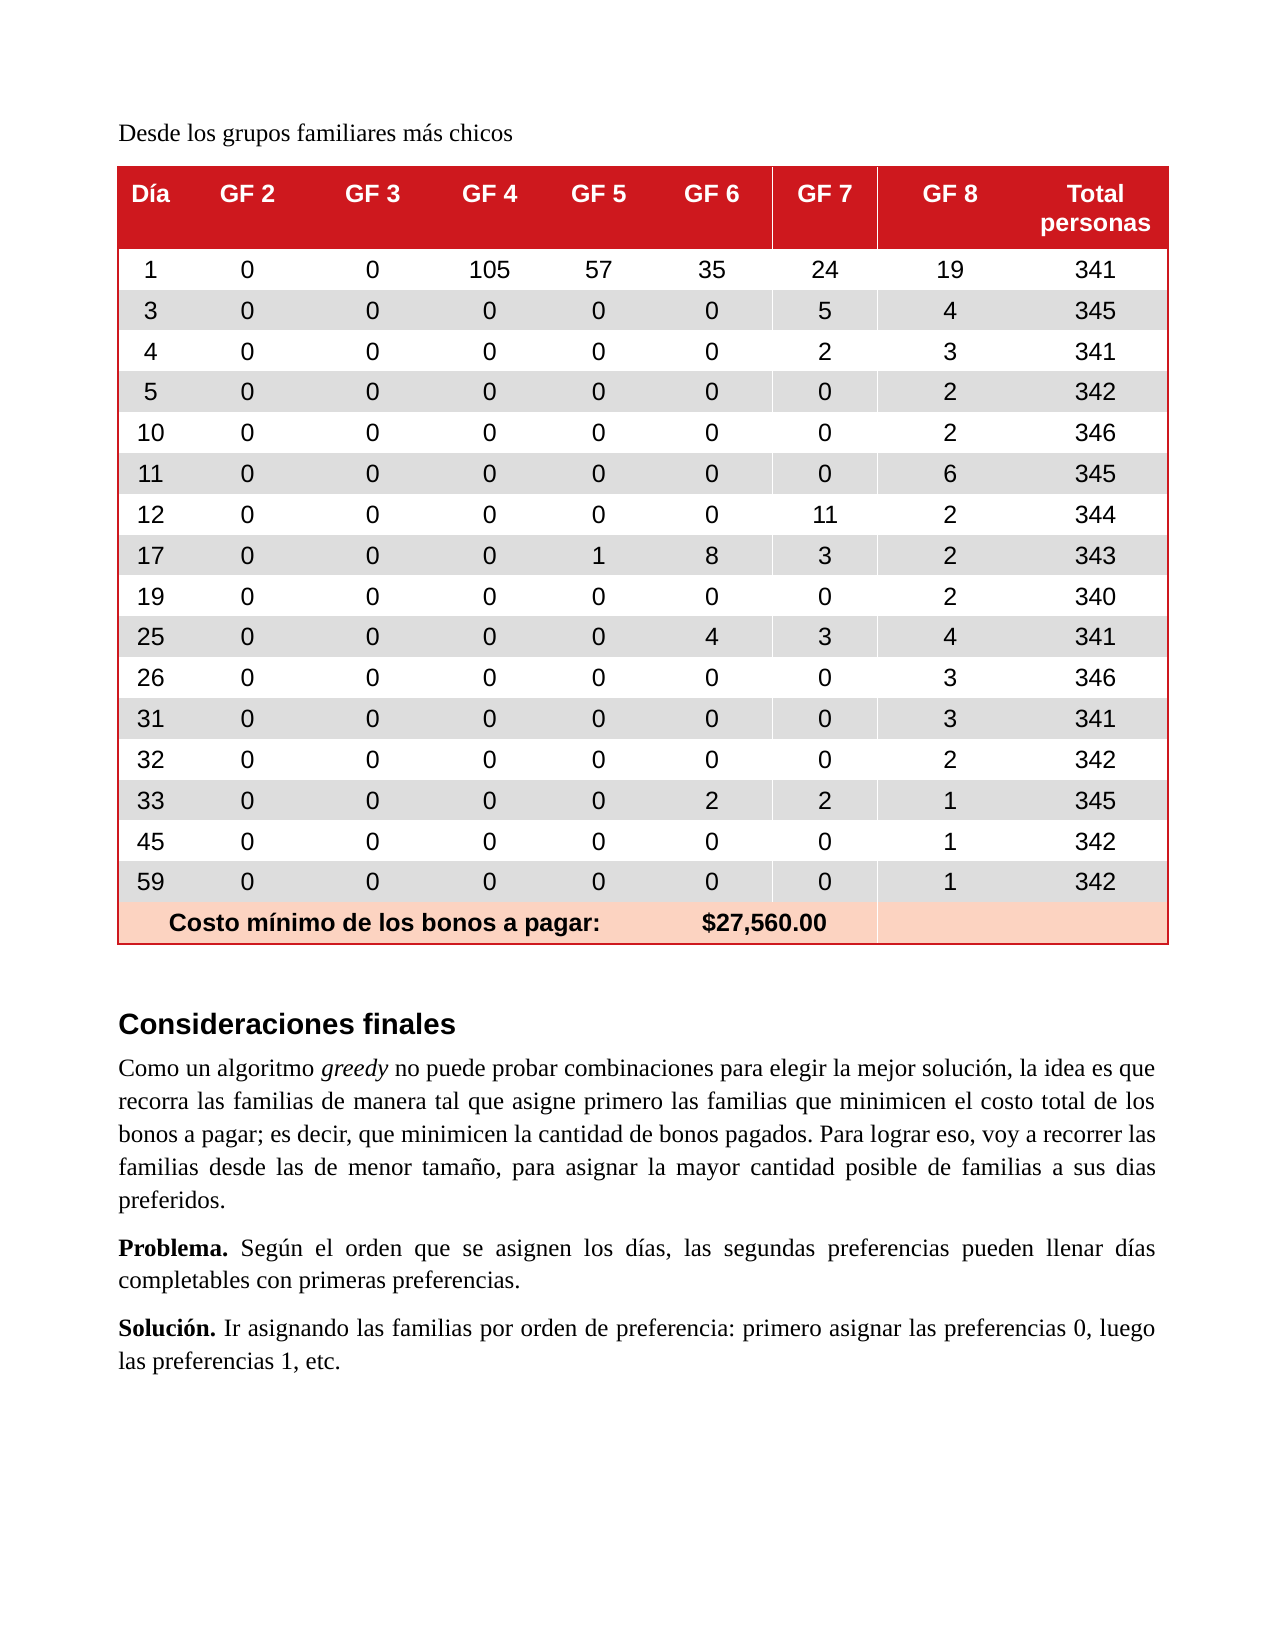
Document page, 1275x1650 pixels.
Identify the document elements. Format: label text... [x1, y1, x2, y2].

table_cell 0 [651, 371, 772, 412]
table_cell 0 [546, 371, 651, 412]
table_cell 2 [878, 575, 1023, 616]
table_cell 2 [878, 739, 1023, 779]
table_cell 0 [312, 820, 433, 861]
table_cell 0 [183, 535, 312, 575]
table_cell 0 [183, 739, 312, 779]
table_cell 340 [1023, 575, 1167, 616]
table_header GF 3 [312, 167, 433, 249]
table_cell 345 [1023, 290, 1167, 330]
table_cell 0 [312, 861, 433, 902]
table_cell 0 [433, 494, 546, 534]
table_cell 2 [878, 535, 1023, 575]
table_cell 0 [546, 330, 651, 371]
table_cell 19 [878, 249, 1023, 289]
table_header GF 5 [546, 167, 651, 249]
table_cell 0 [546, 575, 651, 616]
table_cell 0 [546, 494, 651, 534]
table_cell 0 [312, 739, 433, 779]
table_cell 0 [433, 371, 546, 412]
table_cell 0 [651, 657, 772, 698]
table_cell 0 [183, 861, 312, 902]
text Solución. Ir asignando las familias por orden de preferencia: primero asignar las preferencias 0, luego las preferencias 1, etc. [118, 1313, 1157, 1375]
table_cell 341 [1023, 330, 1167, 371]
table_cell 5 [119, 371, 183, 412]
table_cell 45 [119, 820, 183, 861]
table_cell 0 [312, 657, 433, 698]
table_cell 342 [1023, 820, 1167, 861]
table_cell 343 [1023, 535, 1167, 575]
table_cell 0 [546, 698, 651, 739]
table_cell 0 [312, 780, 433, 820]
table_header Total personas [1023, 167, 1167, 249]
table_cell 0 [546, 657, 651, 698]
table_cell 1 [878, 861, 1023, 902]
table_cell 0 [773, 575, 877, 616]
table_cell 0 [651, 861, 772, 902]
table_cell 57 [546, 249, 651, 289]
table_cell 26 [119, 657, 183, 698]
text Problema. Según el orden que se asignen los días, las segundas preferencias pueden llenar días completables con primeras preferencias. [118, 1233, 1157, 1294]
table_cell 0 [183, 780, 312, 820]
table_cell 0 [433, 861, 546, 902]
table_cell 33 [119, 780, 183, 820]
table_cell 1 [546, 535, 651, 575]
table_header Día [119, 167, 183, 249]
table_header GF 8 [878, 167, 1023, 249]
table_cell 0 [312, 453, 433, 494]
table_cell 0 [312, 535, 433, 575]
table_cell 0 [546, 453, 651, 494]
table_cell $27,560.00 [651, 902, 877, 943]
table_cell 0 [183, 453, 312, 494]
text Desde los grupos familiares más chicos [118, 118, 1157, 147]
table_cell 341 [1023, 616, 1167, 657]
table_header GF 2 [183, 167, 312, 249]
table_cell 8 [651, 535, 772, 575]
table_cell 341 [1023, 698, 1167, 739]
table_cell 0 [183, 698, 312, 739]
table_cell 342 [1023, 739, 1167, 779]
table_cell 0 [773, 861, 877, 902]
table_cell 2 [878, 412, 1023, 453]
table_cell 1 [878, 780, 1023, 820]
table_cell 0 [546, 820, 651, 861]
table_cell 0 [651, 820, 772, 861]
table_cell 0 [651, 330, 772, 371]
table_cell 0 [651, 453, 772, 494]
table_cell 3 [878, 698, 1023, 739]
table_cell 0 [433, 412, 546, 453]
table_cell 24 [773, 249, 877, 289]
table_cell 4 [651, 616, 772, 657]
table_cell 3 [878, 657, 1023, 698]
table_cell 0 [312, 616, 433, 657]
table_cell 346 [1023, 412, 1167, 453]
table_cell 32 [119, 739, 183, 779]
table_cell 0 [651, 290, 772, 330]
table_cell 0 [651, 739, 772, 779]
table_cell 3 [119, 290, 183, 330]
table_cell 0 [546, 780, 651, 820]
table_cell 1 [878, 820, 1023, 861]
table_cell 342 [1023, 861, 1167, 902]
table_cell 0 [651, 494, 772, 534]
table_cell 0 [651, 575, 772, 616]
table_cell 0 [183, 371, 312, 412]
table_cell 0 [433, 820, 546, 861]
table_cell Costo mínimo de los bonos a pagar: [119, 902, 651, 943]
table_cell 0 [773, 739, 877, 779]
table_cell 0 [433, 535, 546, 575]
table_cell 2 [773, 780, 877, 820]
table_cell 2 [878, 494, 1023, 534]
table_header GF 4 [433, 167, 546, 249]
table_cell 0 [312, 698, 433, 739]
table_cell 0 [433, 330, 546, 371]
table_cell 0 [312, 371, 433, 412]
table_cell 0 [433, 657, 546, 698]
table_cell 5 [773, 290, 877, 330]
subtitle Consideraciones finales [118, 1007, 1157, 1040]
table_cell 0 [546, 616, 651, 657]
table_cell 0 [433, 616, 546, 657]
table_cell 0 [183, 494, 312, 534]
table_cell 10 [119, 412, 183, 453]
table_cell 0 [773, 657, 877, 698]
table_cell 342 [1023, 371, 1167, 412]
table_cell 0 [433, 453, 546, 494]
table_cell 0 [312, 494, 433, 534]
table_cell 0 [183, 330, 312, 371]
table_cell 345 [1023, 780, 1167, 820]
table_cell 0 [312, 330, 433, 371]
table_cell 0 [312, 249, 433, 289]
table_cell 2 [878, 371, 1023, 412]
table_cell 2 [773, 330, 877, 371]
table_cell 0 [183, 412, 312, 453]
table_cell 0 [433, 739, 546, 779]
table_cell 0 [183, 290, 312, 330]
table_cell 0 [183, 820, 312, 861]
table_cell 6 [878, 453, 1023, 494]
table_cell 0 [546, 861, 651, 902]
table_cell 35 [651, 249, 772, 289]
table_cell 19 [119, 575, 183, 616]
table_cell 3 [878, 330, 1023, 371]
table_cell 0 [546, 290, 651, 330]
table_cell 25 [119, 616, 183, 657]
table_cell [878, 902, 1023, 943]
table_header GF 6 [651, 167, 772, 249]
table_cell 2 [651, 780, 772, 820]
table_cell [1023, 902, 1167, 943]
table_cell 0 [183, 616, 312, 657]
table_cell 0 [651, 698, 772, 739]
table_cell 0 [546, 739, 651, 779]
table_cell 0 [773, 412, 877, 453]
table_cell 0 [773, 698, 877, 739]
table_cell 11 [119, 453, 183, 494]
table_cell 12 [119, 494, 183, 534]
table_cell 31 [119, 698, 183, 739]
table_cell 0 [651, 412, 772, 453]
table_cell 0 [773, 453, 877, 494]
table_cell 0 [433, 575, 546, 616]
table_cell 346 [1023, 657, 1167, 698]
table_cell 345 [1023, 453, 1167, 494]
table_cell 0 [312, 290, 433, 330]
table_cell 0 [183, 575, 312, 616]
table_cell 0 [183, 249, 312, 289]
table_cell 105 [433, 249, 546, 289]
table_cell 3 [773, 535, 877, 575]
table_cell 0 [433, 698, 546, 739]
table_cell 3 [773, 616, 877, 657]
table_cell 0 [183, 657, 312, 698]
table_cell 17 [119, 535, 183, 575]
table_cell 59 [119, 861, 183, 902]
table_cell 11 [773, 494, 877, 534]
table_cell 0 [312, 412, 433, 453]
table_cell 344 [1023, 494, 1167, 534]
table_cell 341 [1023, 249, 1167, 289]
table_cell 4 [119, 330, 183, 371]
table_cell 0 [433, 780, 546, 820]
table_header GF 7 [773, 167, 877, 249]
table_cell 4 [878, 616, 1023, 657]
table_cell 0 [433, 290, 546, 330]
table_cell 0 [773, 371, 877, 412]
table_cell 0 [773, 820, 877, 861]
table_cell 0 [546, 412, 651, 453]
table_cell 1 [119, 249, 183, 289]
text Como un algoritmo greedy no puede probar combinaciones para elegir la mejor solución, la idea es que recorra las familias de manera tal que asigne primero las familias que minimicen el costo total de los bonos a pagar; es decir, que minimicen la cantidad de bonos pagados. Para lograr eso, voy a recorrer las familias desde las de menor tamaño, para asignar la mayor cantidad posible de familias a sus dias preferidos. [118, 1053, 1157, 1214]
table_cell 4 [878, 290, 1023, 330]
table_cell 0 [312, 575, 433, 616]
